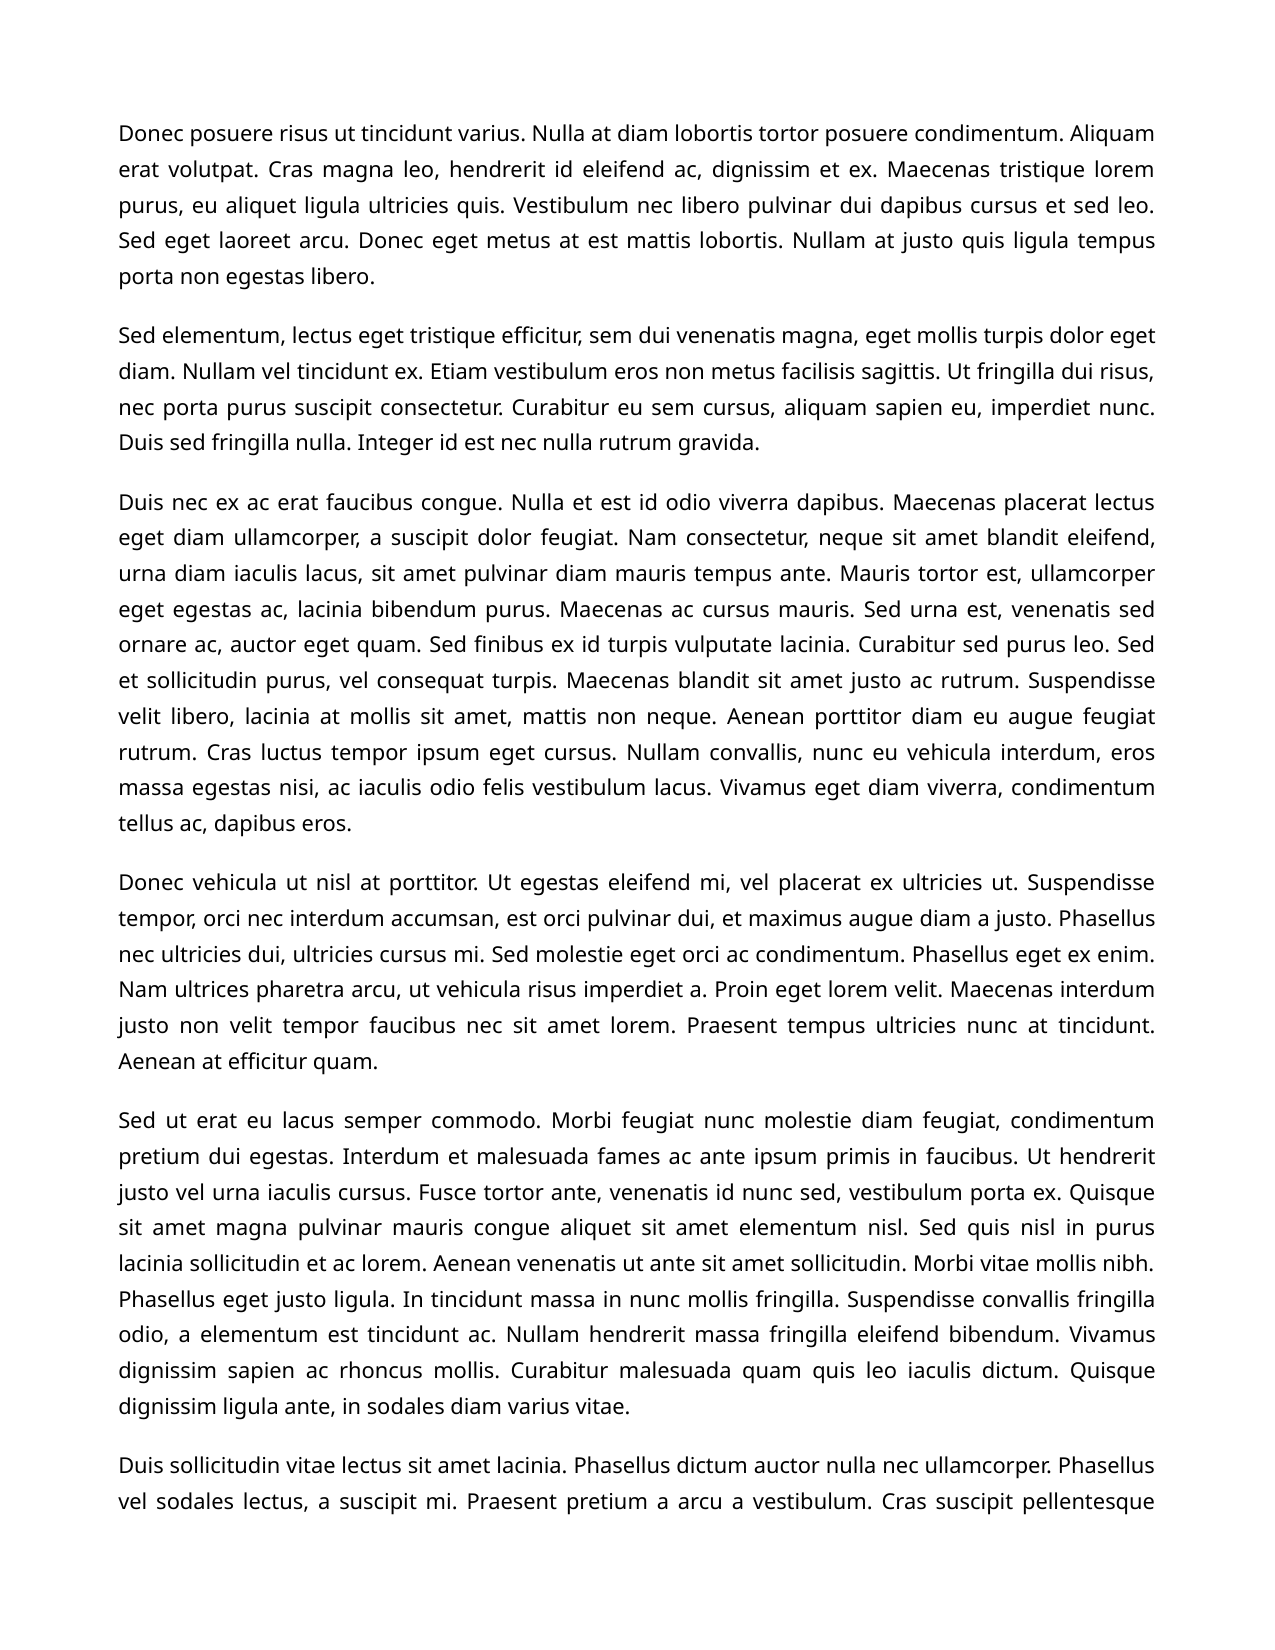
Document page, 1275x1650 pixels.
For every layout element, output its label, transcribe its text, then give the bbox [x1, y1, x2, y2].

text Donec vehicula ut nisl at porttitor. Ut egestas eleifend mi, vel placerat ex ultricies ut. Suspendisse tempor, orci nec interdum accumsan, est orci pulvinar dui, et maximus augue diam a justo. Phasellus nec ultricies dui, ultricies cursus mi. Sed molestie eget orci ac condimentum. Phasellus eget ex enim. Nam ultrices pharetra arcu, ut vehicula risus imperdiet a. Proin eget lorem velit. Maecenas interdum justo non velit tempor faucibus nec sit amet lorem. Praesent tempus ultricies nunc at tincidunt. Aenean at efficitur quam. [118, 867, 1157, 1076]
text Duis sollicitudin vitae lectus sit amet lacinia. Phasellus dictum auctor nulla nec ullamcorper. Phasellus vel sodales lectus, a suscipit mi. Praesent pretium a arcu a vestibulum. Cras suscipit pellentesque [118, 1450, 1157, 1516]
text Sed elementum, lectus eget tristique efficitur, sem dui venenatis magna, eget mollis turpis dolor eget diam. Nullam vel tincidunt ex. Etiam vestibulum eros non metus facilisis sagittis. Ut fringilla dui risus, nec porta purus suscipit consectetur. Curabitur eu sem cursus, aliquam sapien eu, imperdiet nunc. Duis sed fringilla nulla. Integer id est nec nulla rutrum gravida. [118, 320, 1157, 457]
text Sed ut erat eu lacus semper commodo. Morbi feugiat nunc molestie diam feugiat, condimentum pretium dui egestas. Interdum et malesuada fames ac ante ipsum primis in faucibus. Ut hendrerit justo vel urna iaculis cursus. Fusce tortor ante, venenatis id nunc sed, vestibulum porta ex. Quisque sit amet magna pulvinar mauris congue aliquet sit amet elementum nisl. Sed quis nisl in purus lacinia sollicitudin et ac lorem. Aenean venenatis ut ante sit amet sollicitudin. Morbi vitae mollis nibh. Phasellus eget justo ligula. In tincidunt massa in nunc mollis fringilla. Suspendisse convallis fringilla odio, a elementum est tincidunt ac. Nullam hendrerit massa fringilla eleifend bibendum. Vivamus dignissim sapien ac rhoncus mollis. Curabitur malesuada quam quis leo iaculis dictum. Quisque dignissim ligula ante, in sodales diam varius vitae. [118, 1105, 1157, 1421]
text Duis nec ex ac erat faucibus congue. Nulla et est id odio viverra dapibus. Maecenas placerat lectus eget diam ullamcorper, a suscipit dolor feugiat. Nam consectetur, neque sit amet blandit eleifend, urna diam iaculis lacus, sit amet pulvinar diam mauris tempus ante. Mauris tortor est, ullamcorper eget egestas ac, lacinia bibendum purus. Maecenas ac cursus mauris. Sed urna est, venenatis sed ornare ac, auctor eget quam. Sed finibus ex id turpis vulputate lacinia. Curabitur sed purus leo. Sed et sollicitudin purus, vel consequat turpis. Maecenas blandit sit amet justo ac rutrum. Suspendisse velit libero, lacinia at mollis sit amet, mattis non neque. Aenean porttitor diam eu augue feugiat rutrum. Cras luctus tempor ipsum eget cursus. Nullam convallis, nunc eu vehicula interdum, eros massa egestas nisi, ac iaculis odio felis vestibulum lacus. Vivamus eget diam viverra, condimentum tellus ac, dapibus eros. [118, 487, 1157, 838]
text Donec posuere risus ut tincidunt varius. Nulla at diam lobortis tortor posuere condimentum. Aliquam erat volutpat. Cras magna leo, hendrerit id eleifend ac, dignissim et ex. Maecenas tristique lorem purus, eu aliquet ligula ultricies quis. Vestibulum nec libero pulvinar dui dapibus cursus et sed leo. Sed eget laoreet arcu. Donec eget metus at est mattis lobortis. Nullam at justo quis ligula tempus porta non egestas libero. [118, 118, 1157, 291]
